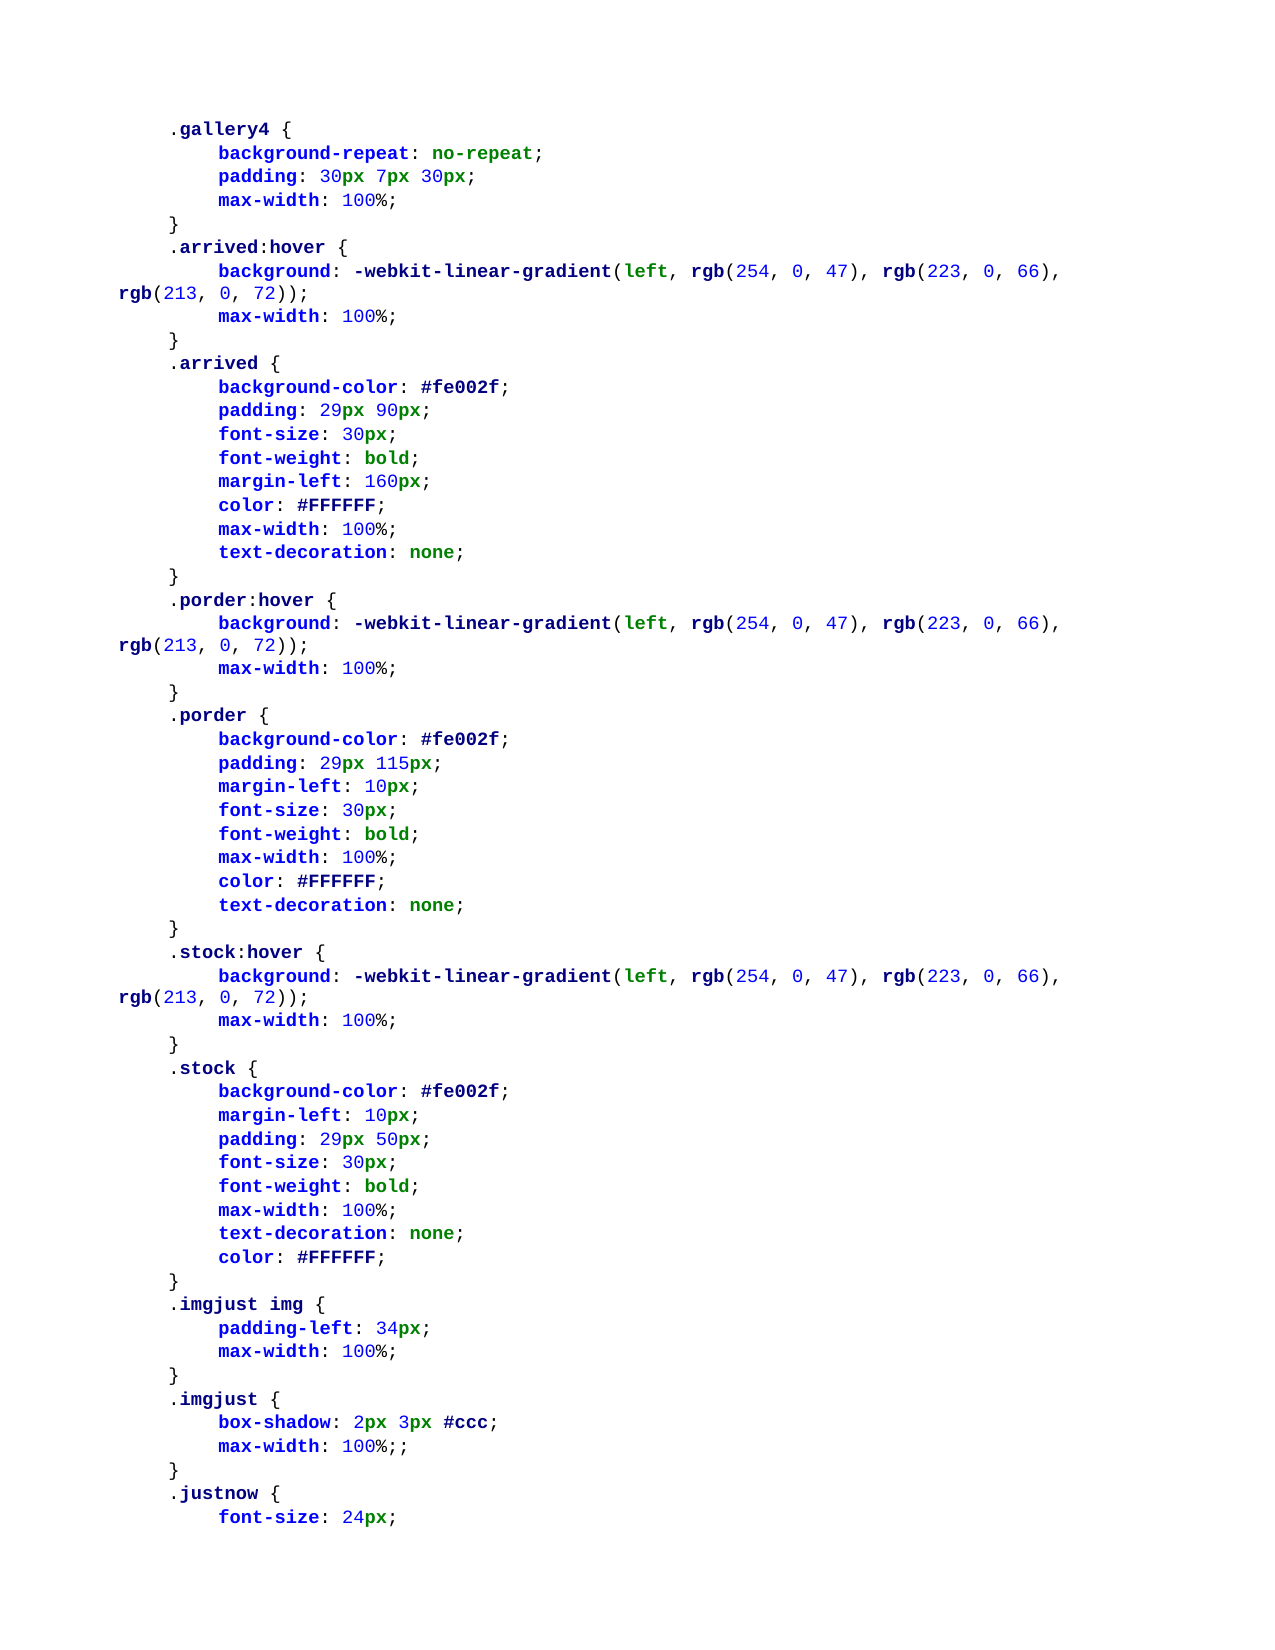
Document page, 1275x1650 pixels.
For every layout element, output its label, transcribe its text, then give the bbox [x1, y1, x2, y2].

text margin-left: 10px; [118, 1104, 1157, 1128]
text } [118, 681, 1157, 704]
text color: #FFFFFF; [118, 494, 1157, 518]
text background: -webkit-linear-gradient(left, rgb(254, 0, 47), rgb(223, 0, 66), rgb(213, 0, 72)); [118, 612, 1157, 657]
text } [118, 1269, 1157, 1293]
text text-decoration: none; [118, 894, 1157, 917]
text .porder:hover { [118, 589, 1157, 612]
text text-decoration: none; [118, 541, 1157, 565]
text font-size: 30px; [118, 1151, 1157, 1175]
text background-color: #fe002f; [118, 1080, 1157, 1104]
text max-width: 100%; [118, 657, 1157, 681]
text text-decoration: none; [118, 1222, 1157, 1246]
text max-width: 100%; [118, 1341, 1157, 1364]
text font-weight: bold; [118, 823, 1157, 846]
text font-size: 30px; [118, 799, 1157, 823]
text .imgjust { [118, 1388, 1157, 1411]
text color: #FFFFFF; [118, 1246, 1157, 1269]
text margin-left: 10px; [118, 775, 1157, 799]
text font-size: 24px; [118, 1506, 1157, 1530]
text font-weight: bold; [118, 1175, 1157, 1199]
text margin-left: 160px; [118, 470, 1157, 494]
text background-color: #fe002f; [118, 376, 1157, 399]
text } [118, 917, 1157, 941]
text font-size: 30px; [118, 423, 1157, 447]
text .imgjust img { [118, 1293, 1157, 1317]
text background: -webkit-linear-gradient(left, rgb(254, 0, 47), rgb(223, 0, 66), rgb(213, 0, 72)); [118, 964, 1157, 1009]
text padding: 30px 7px 30px; [118, 165, 1157, 189]
text } [118, 1459, 1157, 1482]
text max-width: 100%; [118, 305, 1157, 328]
text max-width: 100%; [118, 846, 1157, 870]
text } [118, 213, 1157, 236]
text max-width: 100%; [118, 1009, 1157, 1033]
text background: -webkit-linear-gradient(left, rgb(254, 0, 47), rgb(223, 0, 66), rgb(213, 0, 72)); [118, 260, 1157, 305]
text color: #FFFFFF; [118, 870, 1157, 894]
text .stock { [118, 1057, 1157, 1080]
text max-width: 100%; [118, 1199, 1157, 1222]
text .stock:hover { [118, 941, 1157, 964]
text .gallery4 { [118, 118, 1157, 142]
text background-repeat: no-repeat; [118, 142, 1157, 165]
text font-weight: bold; [118, 447, 1157, 470]
text padding: 29px 90px; [118, 399, 1157, 423]
text } [118, 1364, 1157, 1388]
text .porder { [118, 704, 1157, 728]
text padding-left: 34px; [118, 1317, 1157, 1341]
text padding: 29px 50px; [118, 1128, 1157, 1151]
text padding: 29px 115px; [118, 752, 1157, 775]
text } [118, 565, 1157, 589]
text max-width: 100%;; [118, 1435, 1157, 1459]
text .justnow { [118, 1482, 1157, 1506]
text } [118, 1033, 1157, 1057]
text max-width: 100%; [118, 518, 1157, 541]
text } [118, 328, 1157, 352]
text .arrived:hover { [118, 236, 1157, 260]
text .arrived { [118, 352, 1157, 376]
text max-width: 100%; [118, 189, 1157, 213]
text box-shadow: 2px 3px #ccc; [118, 1411, 1157, 1435]
text background-color: #fe002f; [118, 728, 1157, 752]
